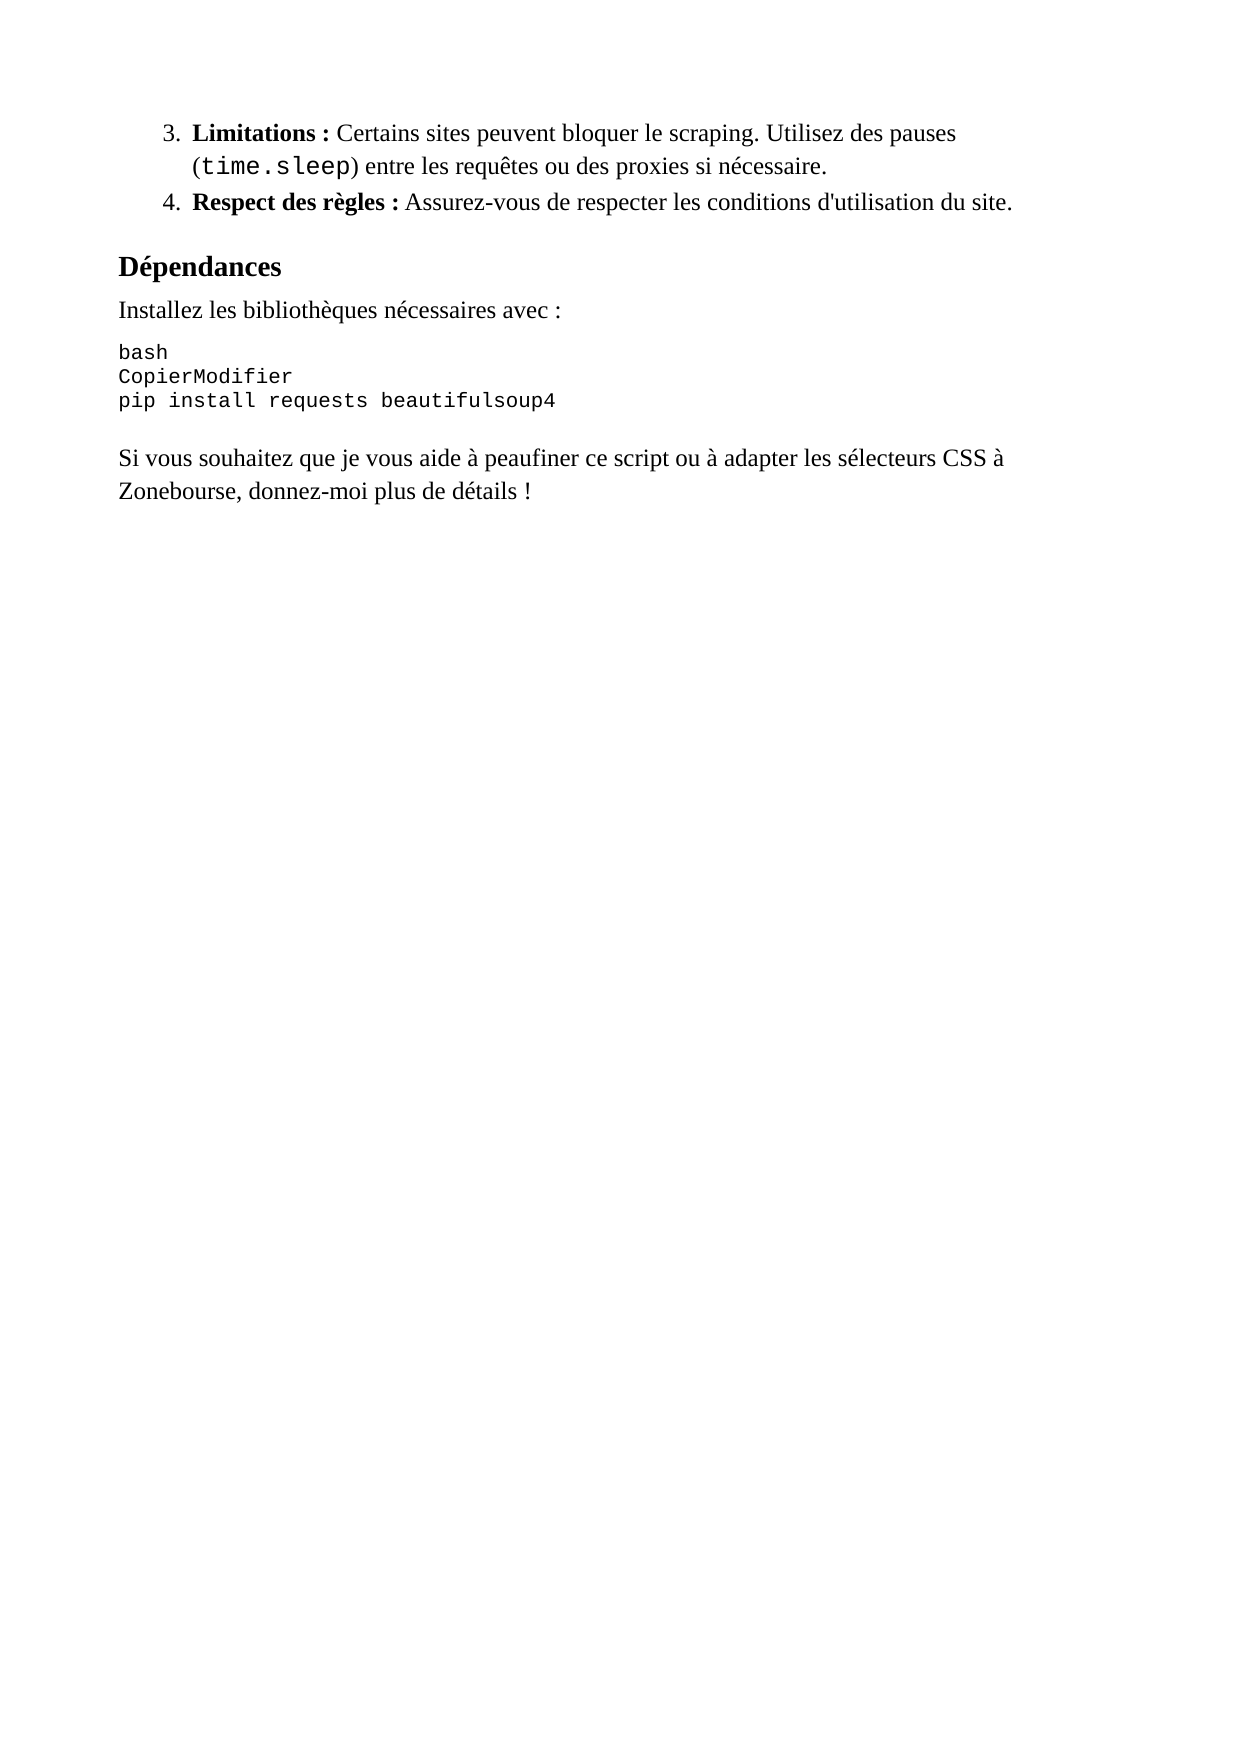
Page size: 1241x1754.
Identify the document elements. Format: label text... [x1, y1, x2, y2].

list Respect des règles : Assurez-vous de respecter les conditions d'utilisation du site. [162, 187, 1122, 215]
text bash [118, 342, 1122, 366]
text Si vous souhaitez que je vous aide à peaufiner ce script ou à adapter les sélecteurs CSS à Zonebourse, donnez-moi plus de détails ! [118, 443, 1122, 504]
text pip install requests beautifulsoup4 [118, 390, 1122, 413]
list Limitations : Certains sites peuvent bloquer le scraping. Utilisez des pauses (time.sleep) entre les requêtes ou des proxies si nécessaire. [162, 118, 1122, 182]
text CopierModifier [118, 366, 1122, 390]
text Installez les bibliothèques nécessaires avec : [118, 295, 1122, 323]
subtitle Dépendances [118, 249, 1122, 282]
